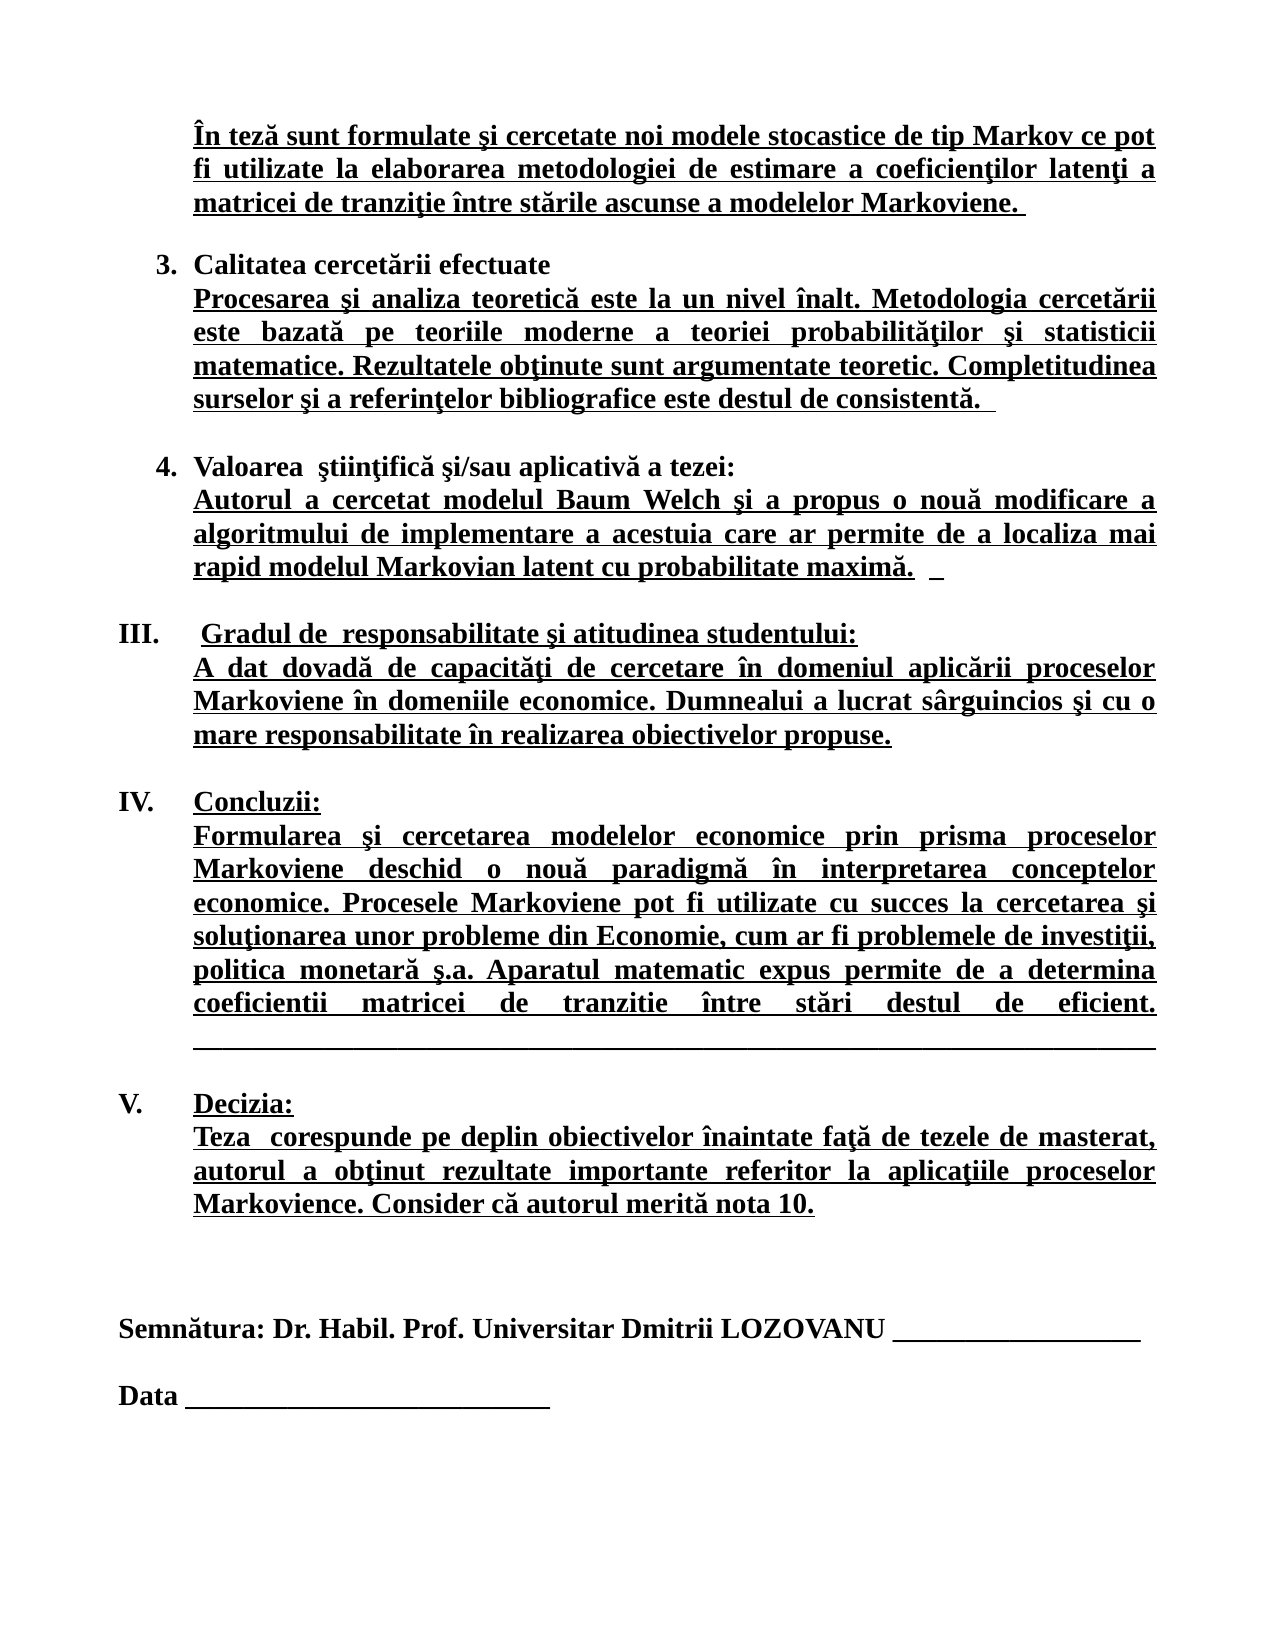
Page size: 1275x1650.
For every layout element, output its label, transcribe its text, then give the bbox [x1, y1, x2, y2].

list Decizia: [118, 1086, 1157, 1119]
text Data _________________________ [118, 1378, 1157, 1412]
list În teză sunt formulate şi cercetate noi modele stocastice de tip Markov ce pot fi utilizate la elaborarea metodologiei de estimare a coeficienţilor latenţi a matricei de tranziţie între stările ascunse a modelelor Markoviene. [156, 118, 1157, 219]
text Semnătura: Dr. Habil. Prof. Universitar Dmitrii LOZOVANU _________________ [118, 1311, 1157, 1345]
list Gradul de responsabilitate şi atitudinea studentului: [118, 616, 1157, 650]
list Calitatea cercetării efectuate [156, 247, 1157, 281]
list Procesarea şi analiza teoretică este la un nivel înalt. Metodologia cercetării este bazată pe teoriile moderne a teoriei probabilităţilor şi statisticii matematice. Rezultatele obţinute sunt argumentate teoretic. Completitudinea surselor şi a referinţelor bibliografice este destul de consistentă. [156, 281, 1157, 415]
list Concluzii: [118, 784, 1157, 818]
list Valoarea ştiinţifică şi/sau aplicativă a tezei: [156, 449, 1157, 482]
list A dat dovadă de capacităţi de cercetare în domeniul aplicării proceselor Markoviene în domeniile economice. Dumnealui a lucrat sârguincios şi cu o mare responsabilitate în realizarea obiectivelor propuse. [118, 650, 1157, 751]
list Autorul a cercetat modelul Baum Welch şi a propus o nouă modificare a algoritmului de implementare a acestuia care ar permite de a localiza mai rapid modelul Markovian latent cu probabilitate maximă. _ [156, 482, 1157, 583]
list Formularea şi cercetarea modelelor economice prin prisma proceselor Markoviene deschid o nouă paradigmă în interpretarea conceptelor economice. Procesele Markoviene pot fi utilizate cu succes la cercetarea şi soluţionarea unor probleme din Economie, cum ar fi problemele de investiţii, politica monetară ş.a. Aparatul matematic expus permite de a determina coeficientii matricei de tranzitie între stări destul de eficient. __________________________________________________________________ [118, 818, 1157, 1052]
list Teza corespunde pe deplin obiectivelor înaintate faţă de tezele de masterat, autorul a obţinut rezultate importante referitor la aplicaţiile proceselor Markovience. Consider că autorul merită nota 10. [118, 1119, 1157, 1220]
